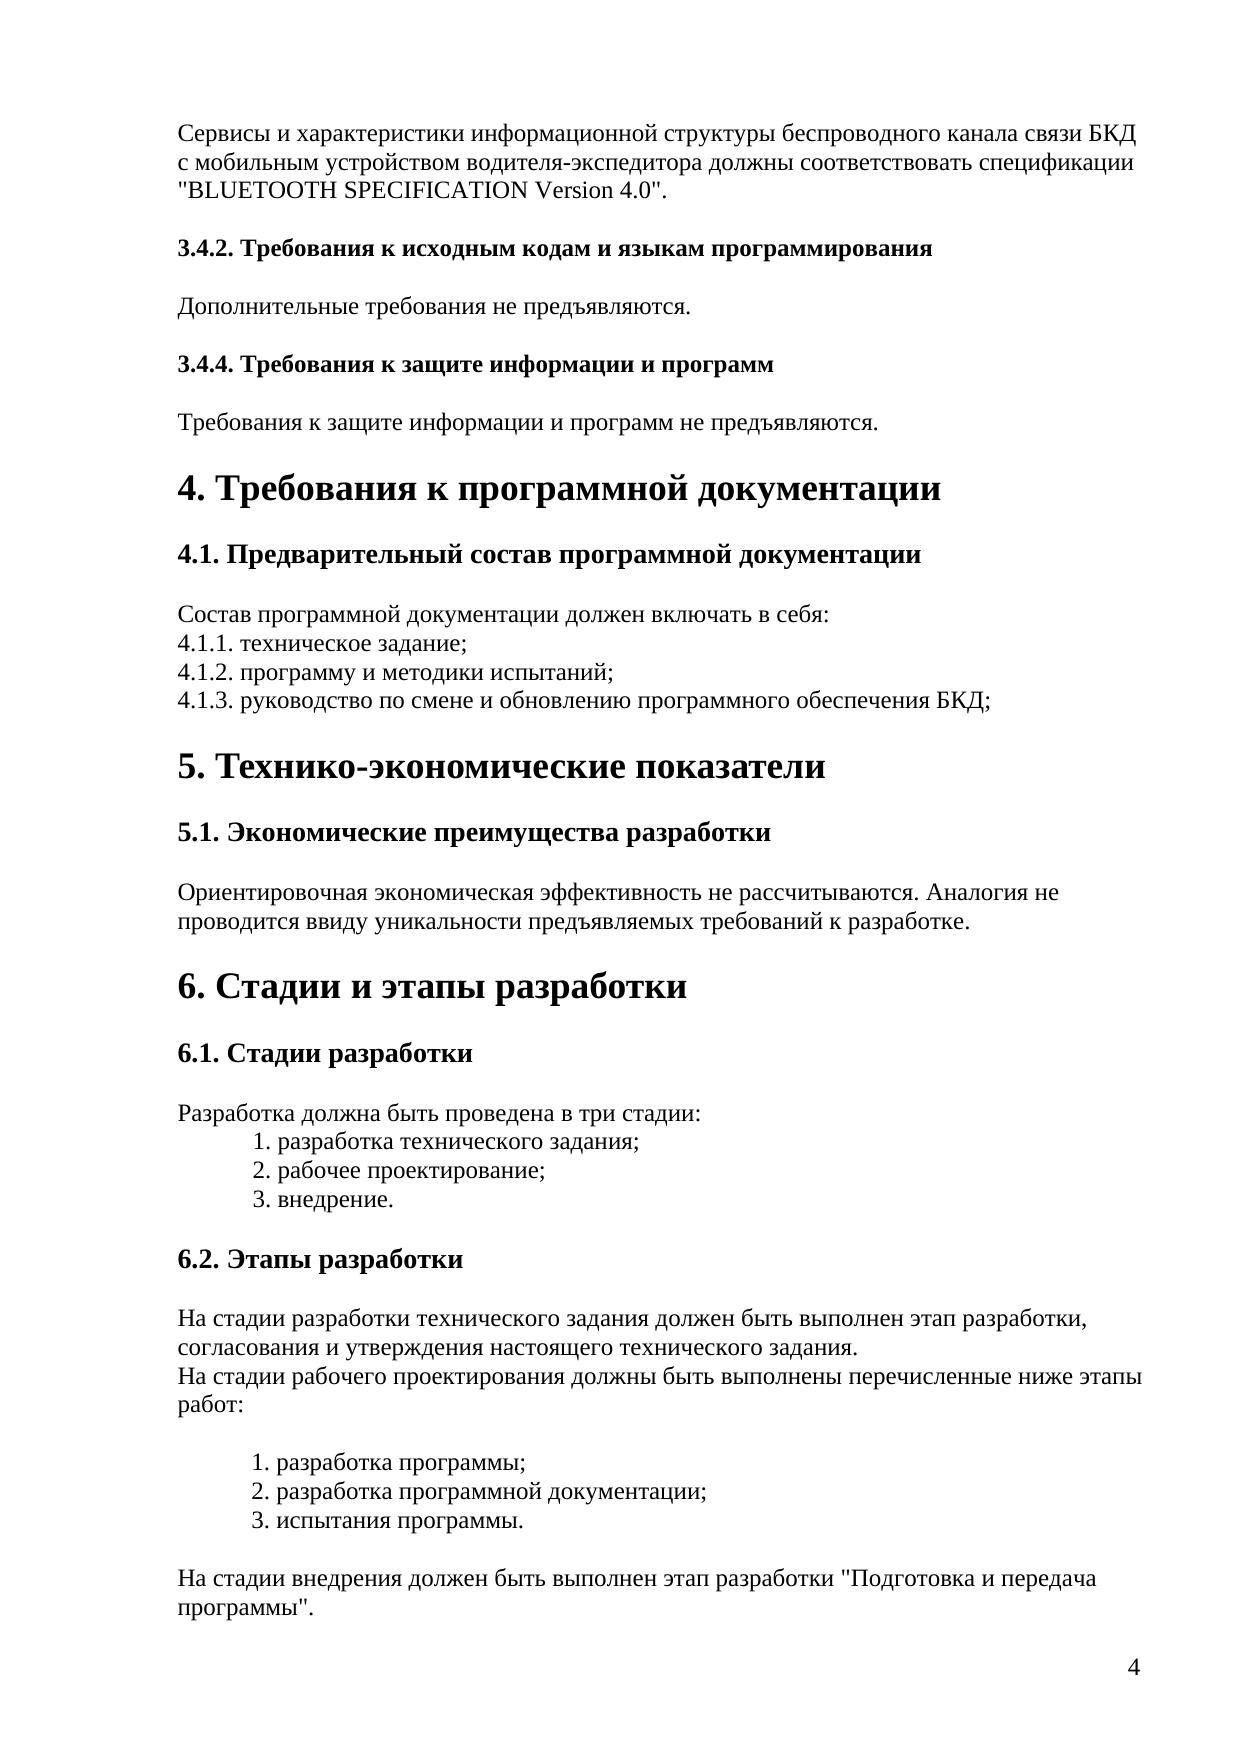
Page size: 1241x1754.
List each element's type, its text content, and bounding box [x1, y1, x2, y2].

text 1. разработка программы; 2. разработка программной документации; 3. испытания программы. [251, 1447, 1152, 1534]
subtitle 3.4.2. Требования к исходным кодам и языкам программирования [177, 233, 1152, 262]
text На стадии внедрения должен быть выполнен этап разработки "Подготовка и передача программы". [177, 1563, 1152, 1620]
subtitle 4.1. Предварительный состав программной документации [177, 537, 1152, 570]
text Сервисы и характеристики информационной структуры беспроводного канала связи БКД с мобильным устройством водителя-экспедитора должны соответствовать спецификации "BLUETOOTH SPECIFICATION Version 4.0". [177, 118, 1152, 204]
text На стадии разработки технического задания должен быть выполнен этап разработки, согласования и утверждения настоящего технического задания. На стадии рабочего проектирования должны быть выполнены перечисленные ниже этапы работ: [177, 1303, 1152, 1418]
subtitle 6.2. Этапы разработки [177, 1242, 1152, 1274]
text Состав программной документации должен включать в себя: 4.1.1. техническое задание; 4.1.2. программу и методики испытаний; 4.1.3. руководство по смене и обновлению программного обеспечения БКД; [177, 599, 1152, 714]
subtitle 3.4.4. Требования к защите информации и программ [177, 349, 1152, 378]
text Дополнительные требования не предъявляются. [177, 291, 1152, 320]
text Ориентировочная экономическая эффективность не рассчитываются. Аналогия не проводится ввиду уникальности предъявляемых требований к разработке. [177, 877, 1152, 934]
text Требования к защите информации и программ не предъявляются. [177, 407, 1152, 436]
subtitle 5.1. Экономические преимущества разработки [177, 816, 1152, 848]
text Разработка должна быть проведена в три стадии: 1. разработка технического задания; 2. рабочее проектирование; 3. внедрение. [177, 1098, 1152, 1213]
subtitle 6.1. Стадии разработки [177, 1036, 1152, 1068]
subtitle 5. Технико-экономические показатели [177, 743, 1152, 786]
subtitle 4. Требования к программной документации [177, 465, 1152, 508]
subtitle 6. Стадии и этапы разработки [177, 964, 1152, 1007]
